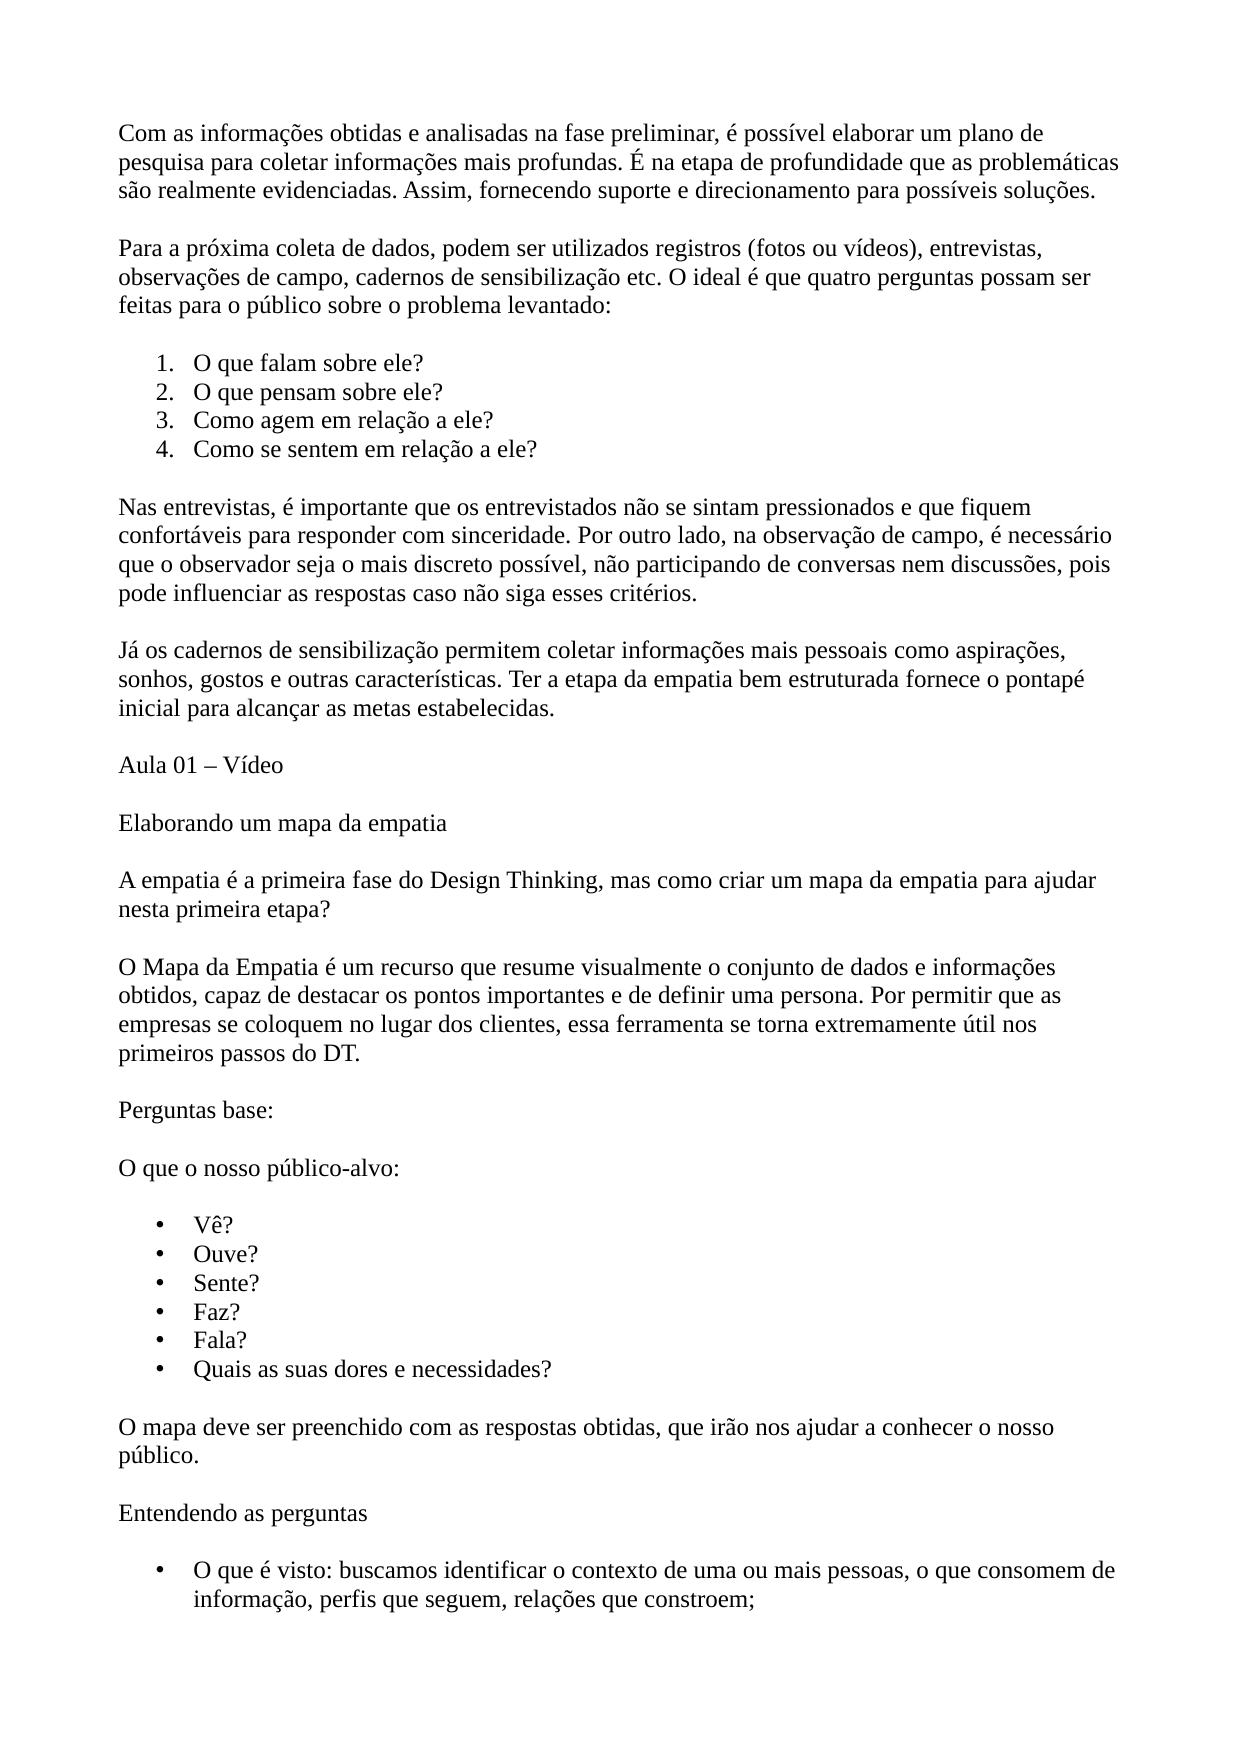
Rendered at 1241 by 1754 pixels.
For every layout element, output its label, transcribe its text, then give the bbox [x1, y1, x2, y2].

text Aula 01 – Vídeo [118, 751, 1122, 779]
text O que o nosso público-alvo: [118, 1153, 1122, 1182]
text O Mapa da Empatia é um recurso que resume visualmente o conjunto de dados e informações obtidos, capaz de destacar os pontos importantes e de definir uma persona. Por permitir que as empresas se coloquem no lugar dos clientes, essa ferramenta se torna extremamente útil nos primeiros passos do DT. [118, 952, 1122, 1067]
text Entendendo as perguntas [118, 1498, 1122, 1527]
text Já os cadernos de sensibilização permitem coletar informações mais pessoais como aspirações, sonhos, gostos e outras características. Ter a etapa da empatia bem estruturada fornece o pontapé inicial para alcançar as metas estabelecidas. [118, 636, 1122, 722]
list Como se sentem em relação a ele? [156, 434, 1122, 463]
list O que pensam sobre ele? [156, 377, 1122, 406]
list Faz? [156, 1297, 1122, 1326]
text A empatia é a primeira fase do Design Thinking, mas como criar um mapa da empatia para ajudar nesta primeira etapa? [118, 866, 1122, 923]
list Quais as suas dores e necessidades? [156, 1354, 1122, 1383]
text Para a próxima coleta de dados, podem ser utilizados registros (fotos ou vídeos), entrevistas, observações de campo, cadernos de sensibilização etc. O ideal é que quatro perguntas possam ser feitas para o público sobre o problema levantado: [118, 233, 1122, 319]
text Com as informações obtidas e analisadas na fase preliminar, é possível elaborar um plano de pesquisa para coletar informações mais profundas. É na etapa de profundidade que as problemáticas são realmente evidenciadas. Assim, fornecendo suporte e direcionamento para possíveis soluções. [118, 118, 1122, 204]
list Fala? [156, 1326, 1122, 1354]
list Ouve? [156, 1239, 1122, 1268]
list Vê? [156, 1211, 1122, 1239]
list O que falam sobre ele? [156, 348, 1122, 377]
list Sente? [156, 1268, 1122, 1297]
list O que é visto: buscamos identificar o contexto de uma ou mais pessoas, o que consomem de informação, perfis que seguem, relações que constroem; [156, 1556, 1122, 1613]
text Elaborando um mapa da empatia [118, 808, 1122, 837]
text Nas entrevistas, é importante que os entrevistados não se sintam pressionados e que fiquem confortáveis para responder com sinceridade. Por outro lado, na observação de campo, é necessário que o observador seja o mais discreto possível, não participando de conversas nem discussões, pois pode influenciar as respostas caso não siga esses critérios. [118, 492, 1122, 607]
list Como agem em relação a ele? [156, 406, 1122, 434]
text O mapa deve ser preenchido com as respostas obtidas, que irão nos ajudar a conhecer o nosso público. [118, 1412, 1122, 1469]
text Perguntas base: [118, 1096, 1122, 1124]
